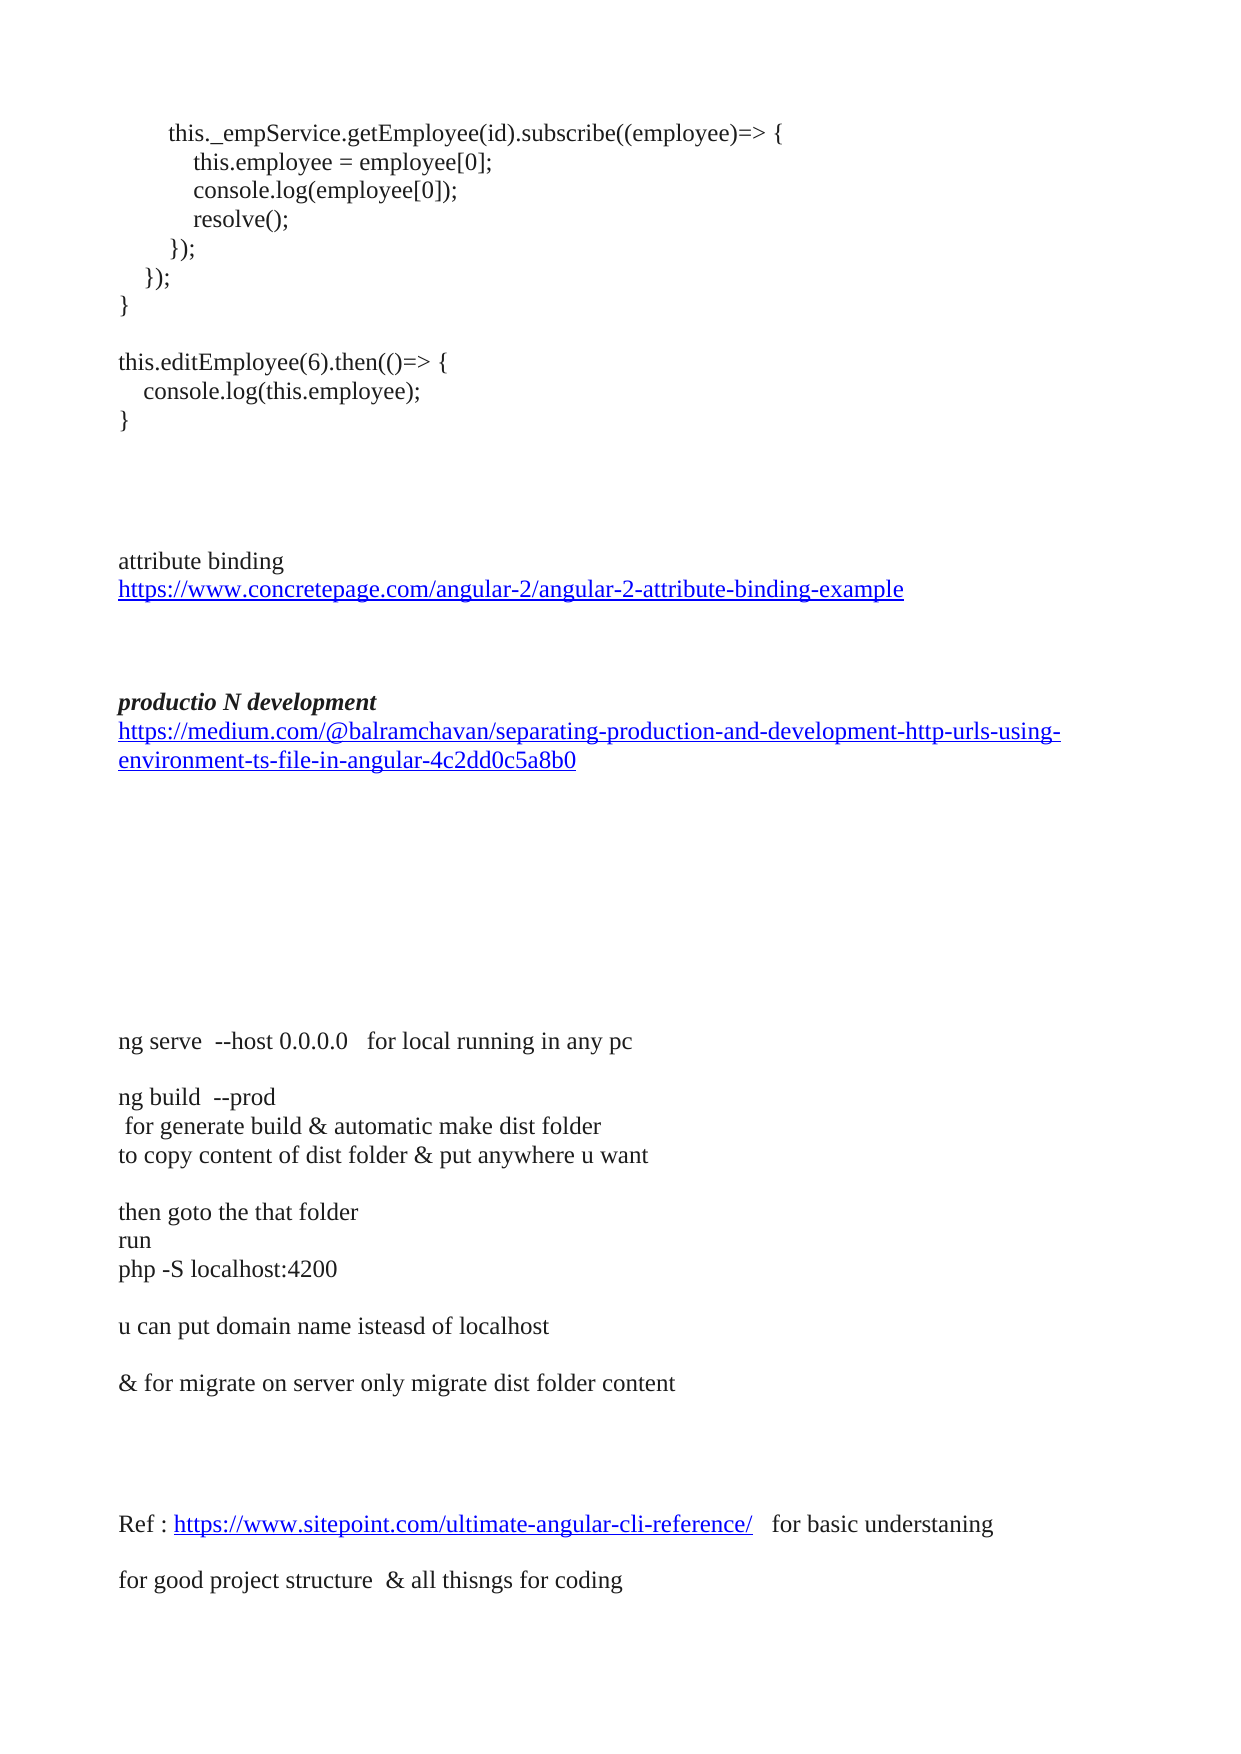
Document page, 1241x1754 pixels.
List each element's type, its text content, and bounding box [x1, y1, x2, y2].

text } [118, 291, 1122, 319]
text } [118, 405, 1122, 434]
text this._empService.getEmployee(id).subscribe((employee)=> { [118, 118, 1122, 147]
text ng serve --host 0.0.0.0 for local running in any pc [118, 1026, 1122, 1054]
text for generate build & automatic make dist folder [118, 1111, 1122, 1140]
text https://medium.com/@balramchavan/separating-production-and-development-http-urls-using-environment-ts-file-in-angular-4c2dd0c5a8b0 [118, 716, 1122, 773]
text to copy content of dist folder & put anywhere u want [118, 1140, 1122, 1169]
text php -S localhost:4200 [118, 1254, 1122, 1283]
text console.log(employee[0]); [118, 176, 1122, 204]
text for good project structure & all thisngs for coding [118, 1565, 1122, 1594]
text Ref : https://www.sitepoint.com/ultimate-angular-cli-reference/ for basic understaning [118, 1509, 1122, 1537]
text console.log(this.employee); [118, 376, 1122, 405]
text this.editEmployee(6).then(()=> { [118, 347, 1122, 376]
text run [118, 1226, 1122, 1254]
text attribute binding [118, 546, 1122, 574]
text https://www.concretepage.com/angular-2/angular-2-attribute-binding-example [118, 574, 1122, 603]
text }); [118, 233, 1122, 262]
text then goto the that folder [118, 1197, 1122, 1226]
text u can put domain name isteasd of localhost [118, 1311, 1122, 1340]
text & for migrate on server only migrate dist folder content [118, 1368, 1122, 1397]
text resolve(); [118, 204, 1122, 233]
text productio N development [118, 687, 1122, 716]
text }); [118, 262, 1122, 291]
text this.employee = employee[0]; [118, 147, 1122, 176]
text ng build --prod [118, 1082, 1122, 1111]
